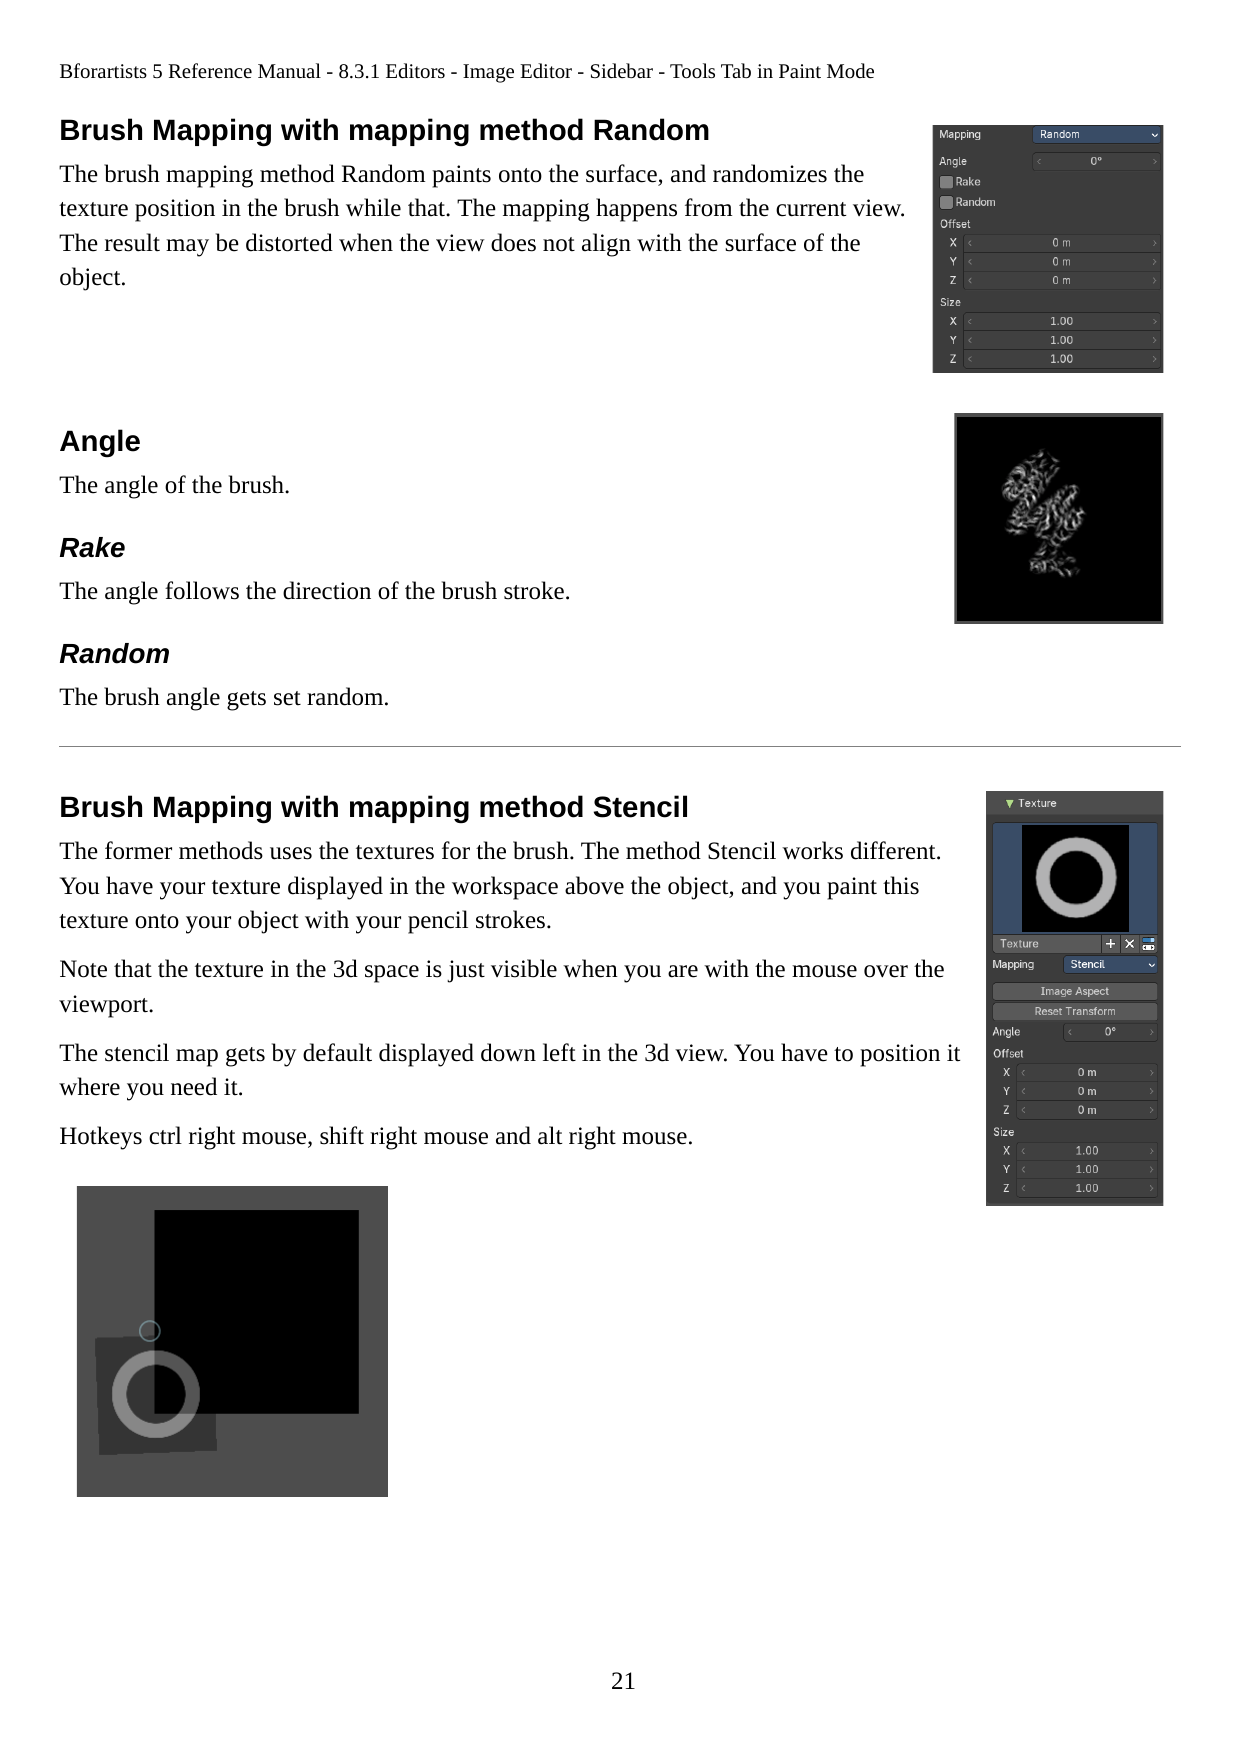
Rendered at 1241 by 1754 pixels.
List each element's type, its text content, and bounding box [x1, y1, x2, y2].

picture [986, 791, 1164, 1206]
text The angle follows the direction of the brush stroke. [59, 576, 954, 605]
subtitle Rake [59, 532, 954, 564]
subtitle Brush Mapping with mapping method Random [59, 113, 1181, 146]
text Note that the texture in the 3d space is just visible when you are with the mouse over the viewport. [59, 954, 986, 1017]
text [1164, 470, 1181, 499]
text The brush mapping method Random paints onto the surface, and randomizes the texture position in the brush while that. The mapping happens from the current view. The result may be distorted when the view does not align with the surface of the object. [59, 159, 932, 291]
text The brush angle gets set random. [59, 682, 1181, 711]
subtitle Random [59, 638, 1181, 670]
picture [76, 1186, 388, 1497]
subtitle [1164, 532, 1181, 564]
text The angle of the brush. [59, 470, 954, 499]
subtitle Brush Mapping with mapping method Stencil [59, 790, 1181, 824]
subtitle [1164, 424, 1181, 458]
picture [954, 413, 1164, 624]
text The stencil map gets by default displayed down left in the 3d view. You have to position it where you need it. [59, 1038, 986, 1101]
picture [932, 125, 1164, 373]
subtitle Angle [59, 424, 954, 458]
text The former methods uses the textures for the brush. The method Stencil works different. You have your texture displayed in the workspace above the object, and you paint this texture onto your object with your pencil strokes. [59, 836, 986, 934]
text Hotkeys ctrl right mouse, shift right mouse and alt right mouse. [59, 1121, 986, 1150]
